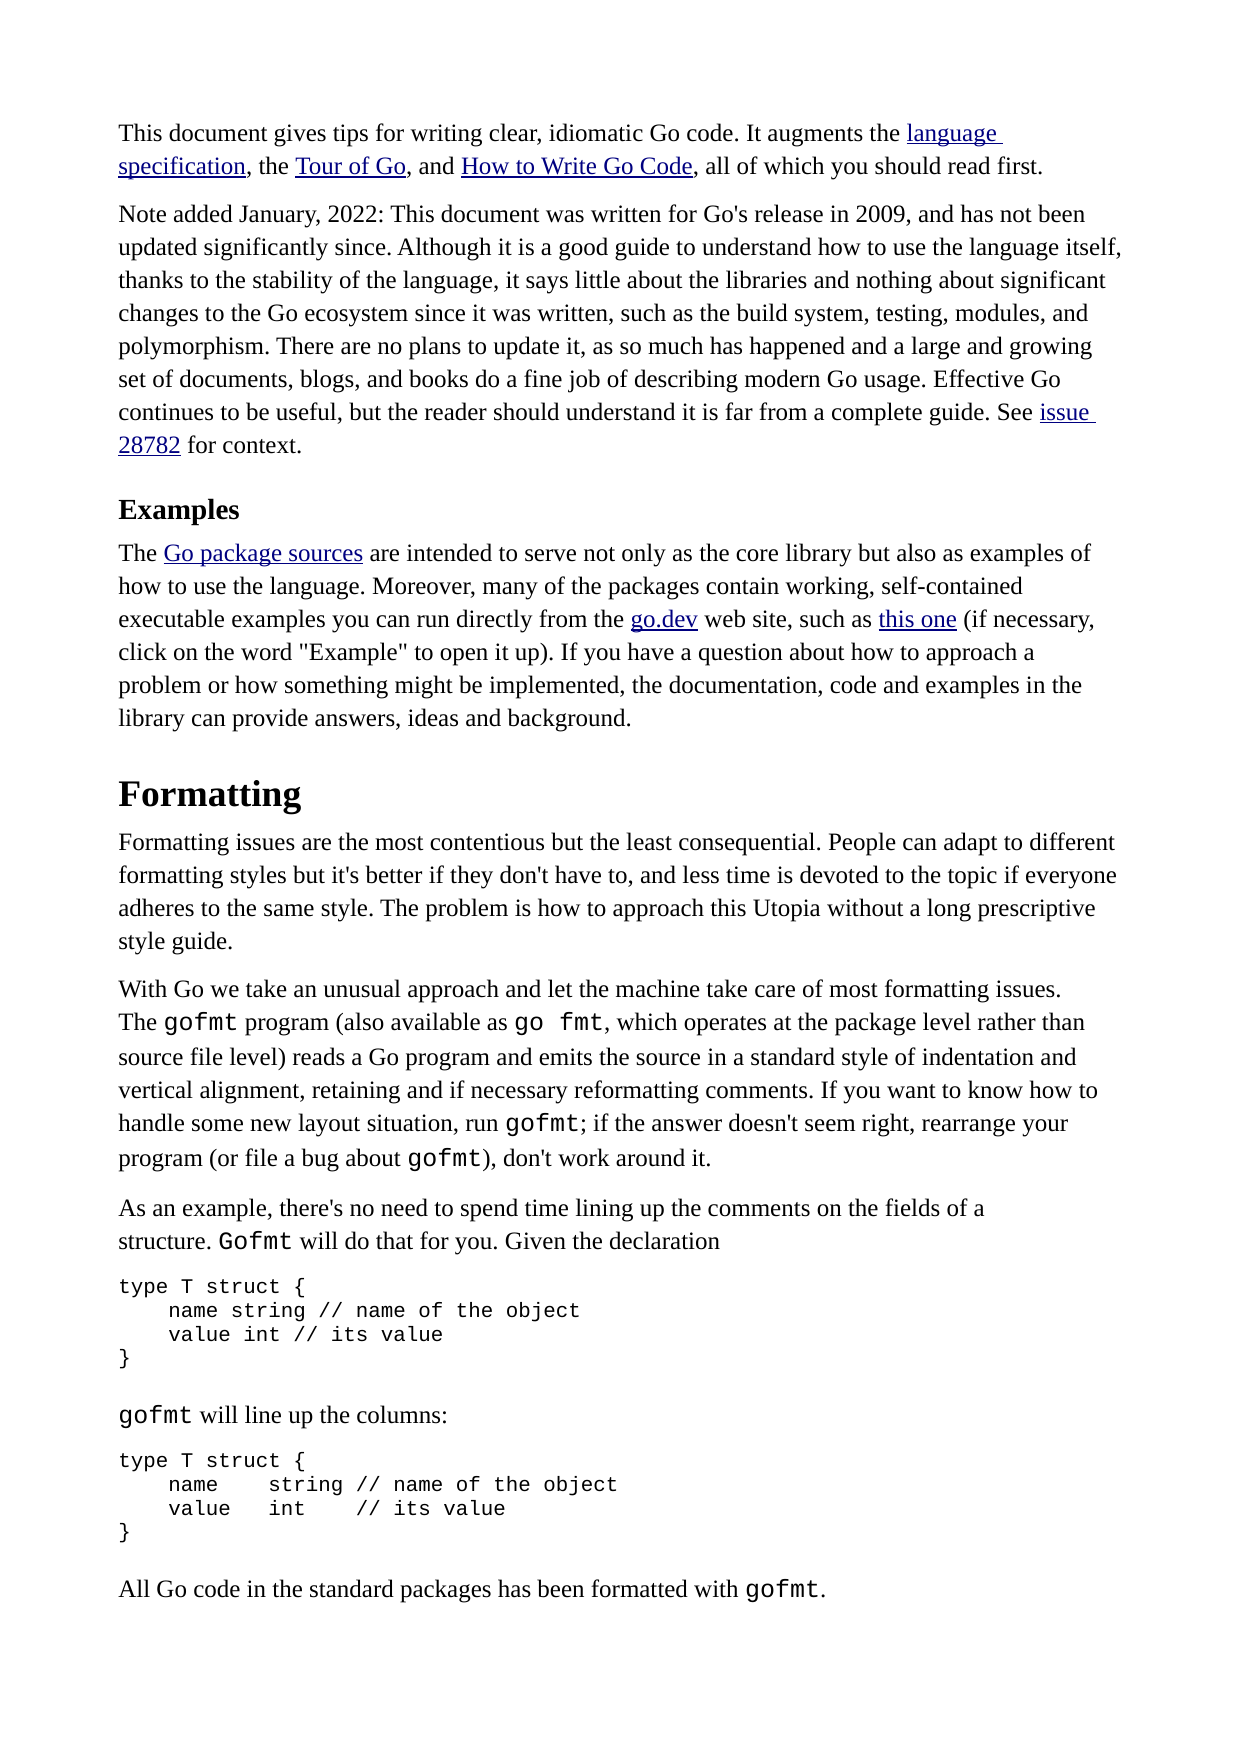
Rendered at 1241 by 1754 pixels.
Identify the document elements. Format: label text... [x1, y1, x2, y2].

text This document gives tips for writing clear, idiomatic Go code. It augments the language specification, the Tour of Go, and How to Write Go Code, all of which you should read first. [118, 118, 1122, 180]
text name string // name of the object [118, 1474, 1122, 1498]
text gofmt will line up the columns: [118, 1400, 1122, 1431]
text As an example, there's no need to spend time lining up the comments on the fields of a structure. Gofmt will do that for you. Given the declaration [118, 1193, 1122, 1257]
text Formatting issues are the most contentious but the least consequential. People can adapt to different formatting styles but it's better if they don't have to, and less time is devoted to the topic if everyone adheres to the same style. The problem is how to approach this Utopia without a long prescriptive style guide. [118, 827, 1122, 955]
text Note added January, 2022: This document was written for Go's release in 2009, and has not been updated significantly since. Although it is a good guide to understand how to use the language itself, thanks to the stability of the language, it says little about the libraries and nothing about significant changes to the Go ecosystem since it was written, such as the build system, testing, modules, and polymorphism. There are no plans to update it, as so much has happened and a large and growing set of documents, blogs, and books do a fine job of describing modern Go usage. Effective Go continues to be useful, but the reader should understand it is far from a complete guide. See issue 28782 for context. [118, 199, 1122, 459]
text value int // its value [118, 1323, 1122, 1347]
text value int // its value [118, 1498, 1122, 1521]
text The Go package sources are intended to serve not only as the core library but also as examples of how to use the language. Moreover, many of the packages contain working, self-contained executable examples you can run directly from the go.dev web site, such as this one (if necessary, click on the word "Example" to open it up). If you have a question about how to approach a problem or how something might be implemented, the documentation, code and examples in the library can provide answers, ideas and background. [118, 538, 1122, 732]
text } [118, 1521, 1122, 1545]
text } [118, 1347, 1122, 1371]
text type T struct { [118, 1276, 1122, 1300]
text type T struct { [118, 1450, 1122, 1474]
subtitle Formatting [118, 772, 1122, 815]
subtitle Examples [118, 492, 1122, 526]
text With Go we take an unusual approach and let the machine take care of most formatting issues. The gofmt program (also available as go fmt, which operates at the package level rather than source file level) reads a Go program and emits the source in a standard style of indentation and vertical alignment, retaining and if necessary reformatting comments. If you want to know how to handle some new layout situation, run gofmt; if the answer doesn't seem right, rearrange your program (or file a bug about gofmt), don't work around it. [118, 974, 1122, 1174]
text name string // name of the object [118, 1300, 1122, 1323]
text All Go code in the standard packages has been formatted with gofmt. [118, 1574, 1122, 1605]
